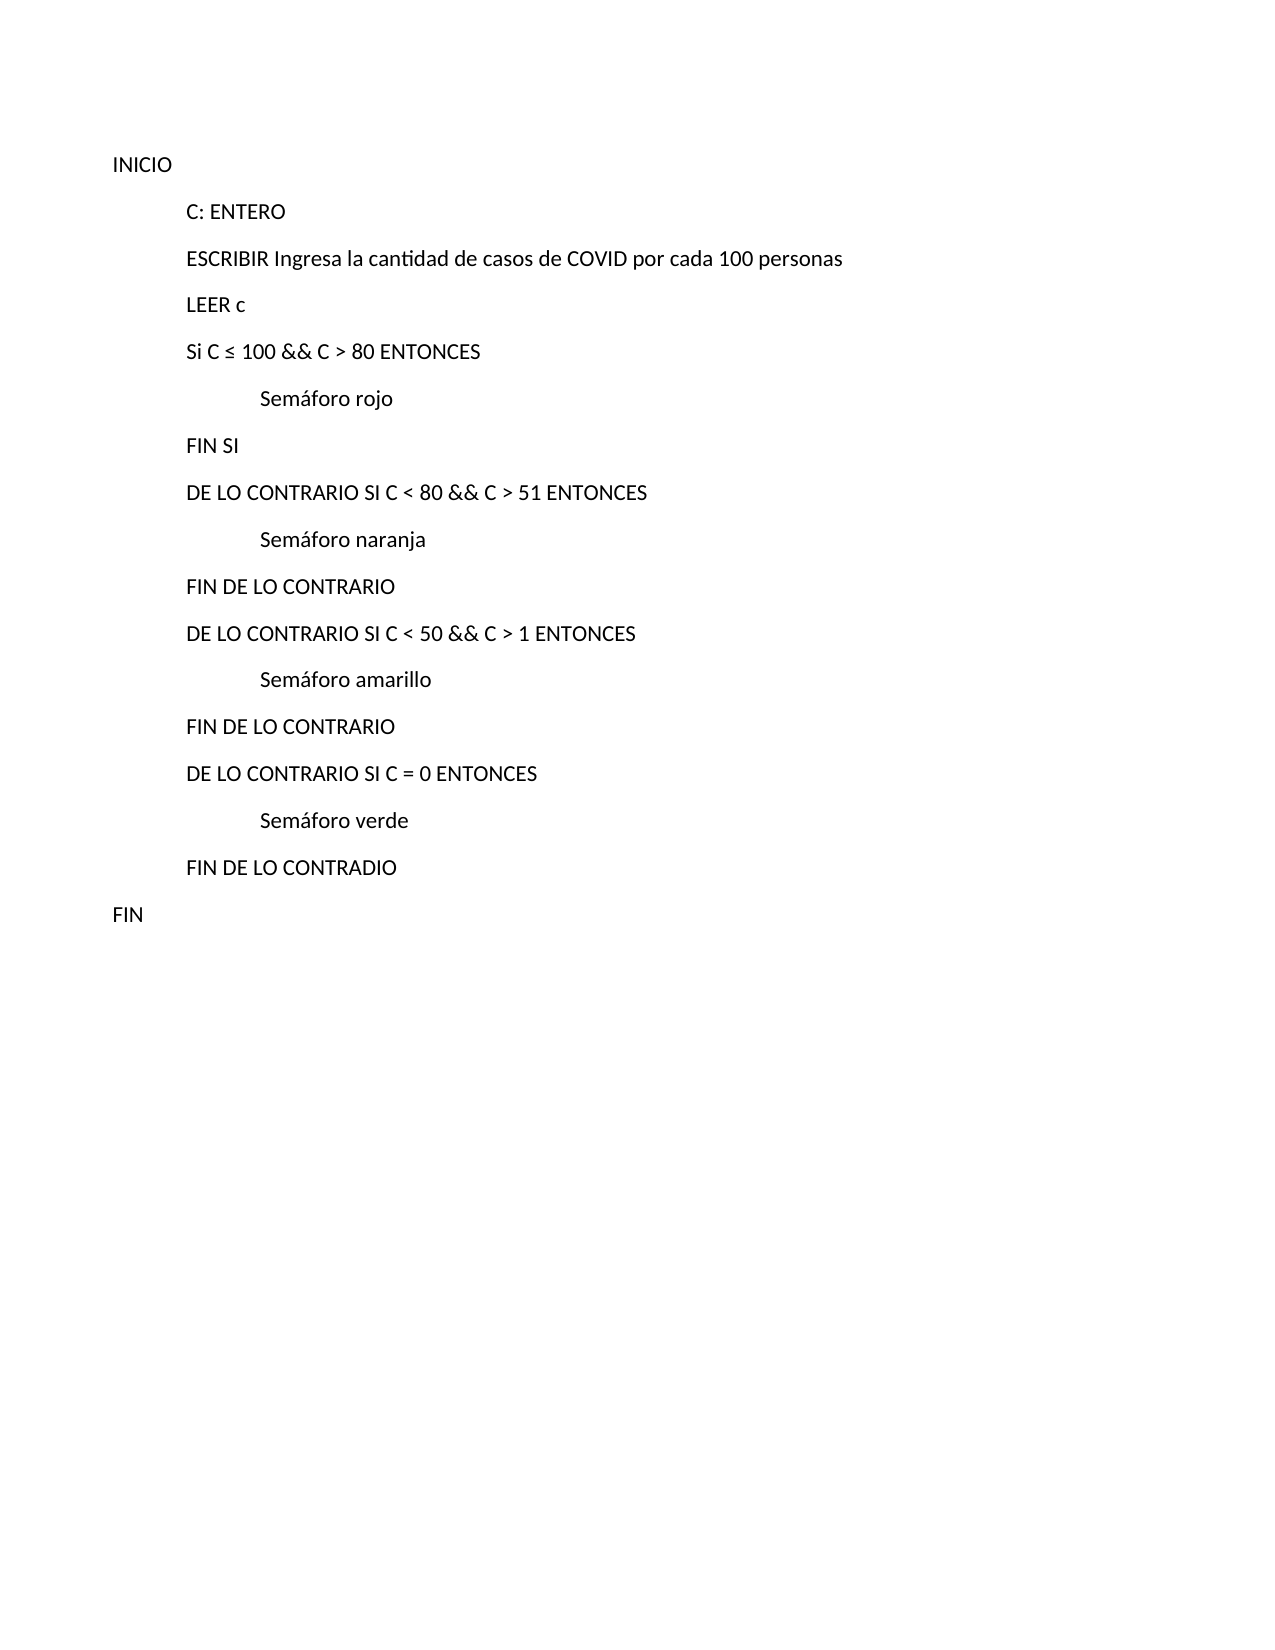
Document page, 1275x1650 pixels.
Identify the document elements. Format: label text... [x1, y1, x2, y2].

text LEER c [112, 291, 1162, 319]
text DE LO CONTRARIO SI C < 80 && C > 51 ENTONCES [112, 478, 1162, 506]
text DE LO CONTRARIO SI C = 0 ENTONCES [112, 759, 1162, 787]
text ESCRIBIR Ingresa la cantidad de casos de COVID por cada 100 personas [112, 244, 1162, 272]
text DE LO CONTRARIO SI C < 50 && C > 1 ENTONCES [112, 619, 1162, 647]
text FIN [112, 900, 1162, 928]
text C: ENTERO [112, 197, 1162, 225]
text Semáforo amarillo [112, 666, 1162, 694]
text Si C ≤ 100 && C > 80 ENTONCES [112, 337, 1162, 366]
text Semáforo naranja [112, 525, 1162, 553]
text FIN DE LO CONTRADIO [112, 853, 1162, 881]
text Semáforo rojo [112, 384, 1162, 412]
text Semáforo verde [186, 806, 1162, 834]
text FIN SI [112, 431, 1162, 459]
text INICIO [112, 150, 1162, 178]
text FIN DE LO CONTRARIO [112, 712, 1162, 741]
text FIN DE LO CONTRARIO [112, 572, 1162, 600]
